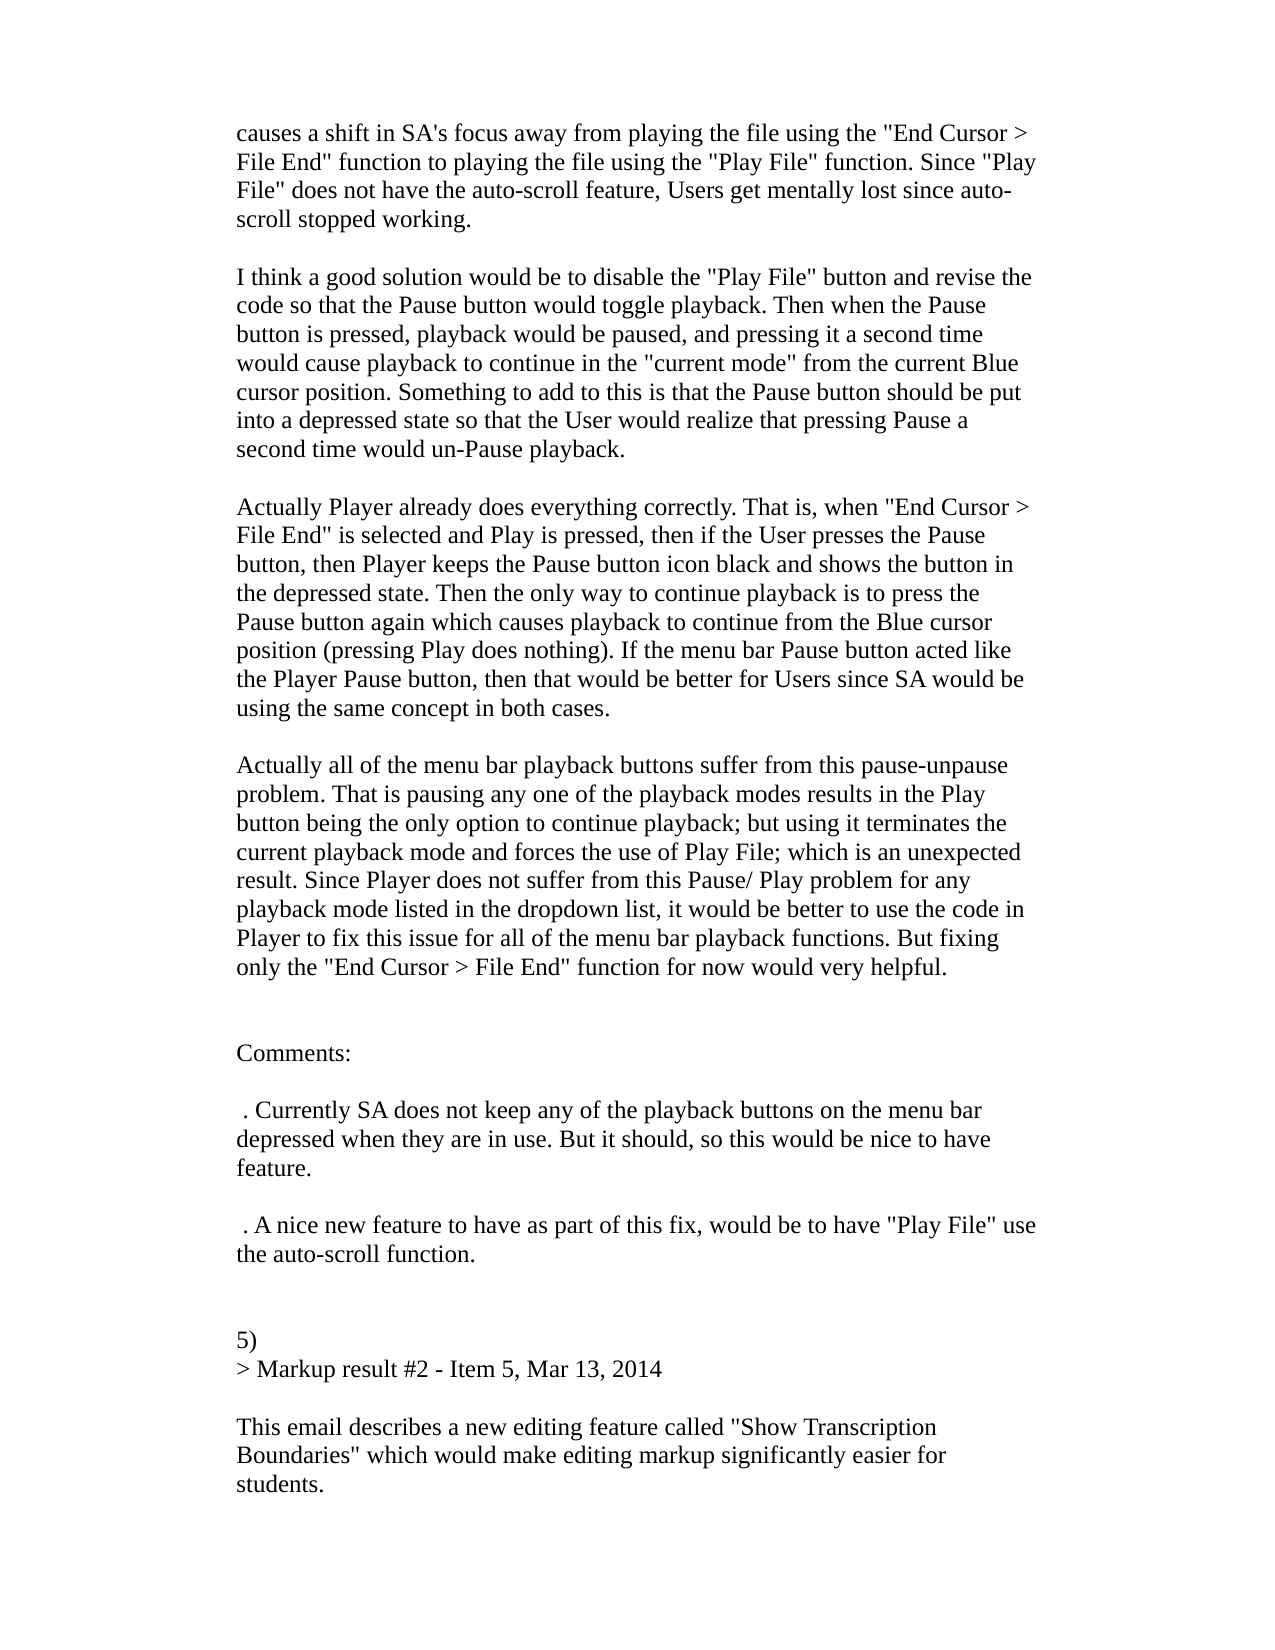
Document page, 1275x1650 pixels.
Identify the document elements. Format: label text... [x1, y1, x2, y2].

text causes a shift in SA's focus away from playing the file using the "End Cursor > File End" function to playing the file using the "Play File" function. Since "Play File" does not have the auto-scroll feature, Users get mentally lost since auto-scroll stopped working. I think a good solution would be to disable the "Play File" button and revise the code so that the Pause button would toggle playback. Then when the Pause button is pressed, playback would be paused, and pressing it a second time would cause playback to continue in the "current mode" from the current Blue cursor position. Something to add to this is that the Pause button should be put into a depressed state so that the User would realize that pressing Pause a second time would un-Pause playback. Actually Player already does everything correctly. That is, when "End Cursor > File End" is selected and Play is pressed, then if the User presses the Pause button, then Player keeps the Pause button icon black and shows the button in the depressed state. Then the only way to continue playback is to press the Pause button again which causes playback to continue from the Blue cursor position (pressing Play does nothing). If the menu bar Pause button acted like the Player Pause button, then that would be better for Users since SA would be using the same concept in both cases. Actually all of the menu bar playback buttons suffer from this pause-unpause problem. That is pausing any one of the playback modes results in the Play button being the only option to continue playback; but using it terminates the current playback mode and forces the use of Play File; which is an unexpected result. Since Player does not suffer from this Pause/ Play problem for any playback mode listed in the dropdown list, it would be better to use the code in Player to fix this issue for all of the menu bar playback functions. But fixing only the "End Cursor > File End" function for now would very helpful. Comments: . Currently SA does not keep any of the playback buttons on the menu bar depressed when they are in use. But it should, so this would be nice to have feature. . A nice new feature to have as part of this fix, would be to have "Play File" use the auto-scroll function. 5) > Markup result #2 - Item 5, Mar 13, 2014 This email describes a new editing feature called "Show Transcription Boundaries" which would make editing markup significantly easier for students. [236, 118, 1039, 1527]
